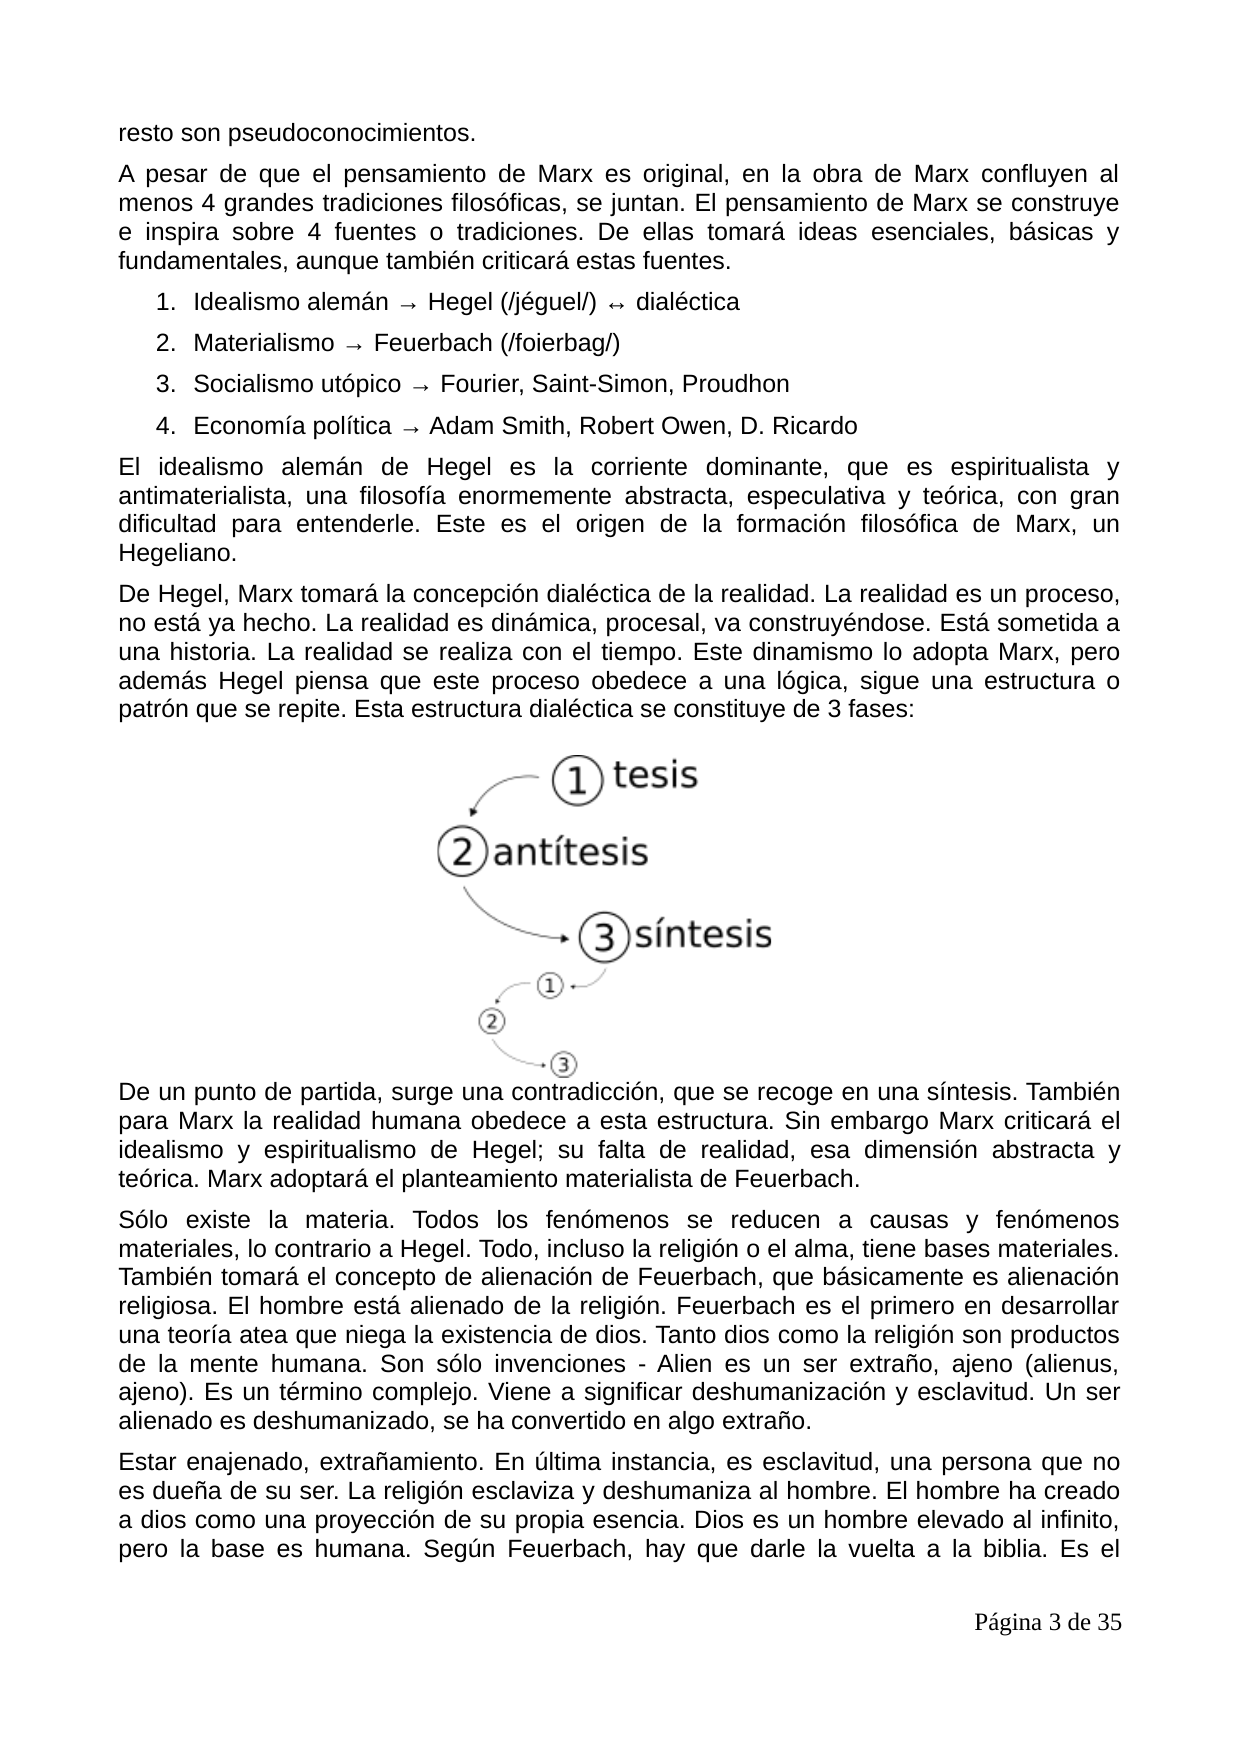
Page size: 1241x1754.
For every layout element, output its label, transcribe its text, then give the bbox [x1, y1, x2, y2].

list Economía política → Adam Smith, Robert Owen, D. Ricardo [156, 411, 1122, 439]
list Socialismo utópico → Fourier, Saint-Simon, Proudhon [156, 369, 1122, 398]
picture [437, 755, 772, 1078]
text A pesar de que el pensamiento de Marx es original, en la obra de Marx confluyen al menos 4 grandes tradiciones filosóficas, se juntan. El pensamiento de Marx se construye e inspira sobre 4 fuentes o tradiciones. De ellas tomará ideas esenciales, básicas y fundamentales, aunque también criticará estas fuentes. [118, 159, 1122, 274]
list Materialismo → Feuerbach (/foierbag/) [156, 328, 1122, 357]
text De un punto de partida, surge una contradicción, que se recoge en una síntesis. También para Marx la realidad humana obedece a esta estructura. Sin embargo Marx criticará el idealismo y espiritualismo de Hegel; su falta de realidad, esa dimensión abstracta y teórica. Marx adoptará el planteamiento materialista de Feuerbach. [118, 736, 1122, 1192]
text Estar enajenado, extrañamiento. En última instancia, es esclavitud, una persona que no es dueña de su ser. La religión esclaviza y deshumaniza al hombre. El hombre ha creado a dios como una proyección de su propia esencia. Dios es un hombre elevado al infinito, pero la base es humana. Según Feuerbach, hay que darle la vuelta a la biblia. Es el [118, 1447, 1122, 1562]
text De Hegel, Marx tomará la concepción dialéctica de la realidad. La realidad es un proceso, no está ya hecho. La realidad es dinámica, procesal, va construyéndose. Está sometida a una historia. La realidad se realiza con el tiempo. Este dinamismo lo adopta Marx, pero además Hegel piensa que este proceso obedece a una lógica, sigue una estructura o patrón que se repite. Esta estructura dialéctica se constituye de 3 fases: [118, 579, 1122, 723]
list Idealismo alemán → Hegel (/jéguel/) ↔ dialéctica [156, 287, 1122, 316]
text El idealismo alemán de Hegel es la corriente dominante, que es espiritualista y antimaterialista, una filosofía enormemente abstracta, especulativa y teórica, con gran dificultad para entenderle. Este es el origen de la formación filosófica de Marx, un Hegeliano. [118, 452, 1122, 567]
text Sólo existe la materia. Todos los fenómenos se reducen a causas y fenómenos materiales, lo contrario a Hegel. Todo, incluso la religión o el alma, tiene bases materiales. También tomará el concepto de alienación de Feuerbach, que básicamente es alienación religiosa. El hombre está alienado de la religión. Feuerbach es el primero en desarrollar una teoría atea que niega la existencia de dios. Tanto dios como la religión son productos de la mente humana. Son sólo invenciones - Alien es un ser extraño, ajeno (alienus, ajeno). Es un término complejo. Viene a significar deshumanización y esclavitud. Un ser alienado es deshumanizado, se ha convertido en algo extraño. [118, 1205, 1122, 1435]
text resto son pseudoconocimientos. [118, 118, 1122, 147]
